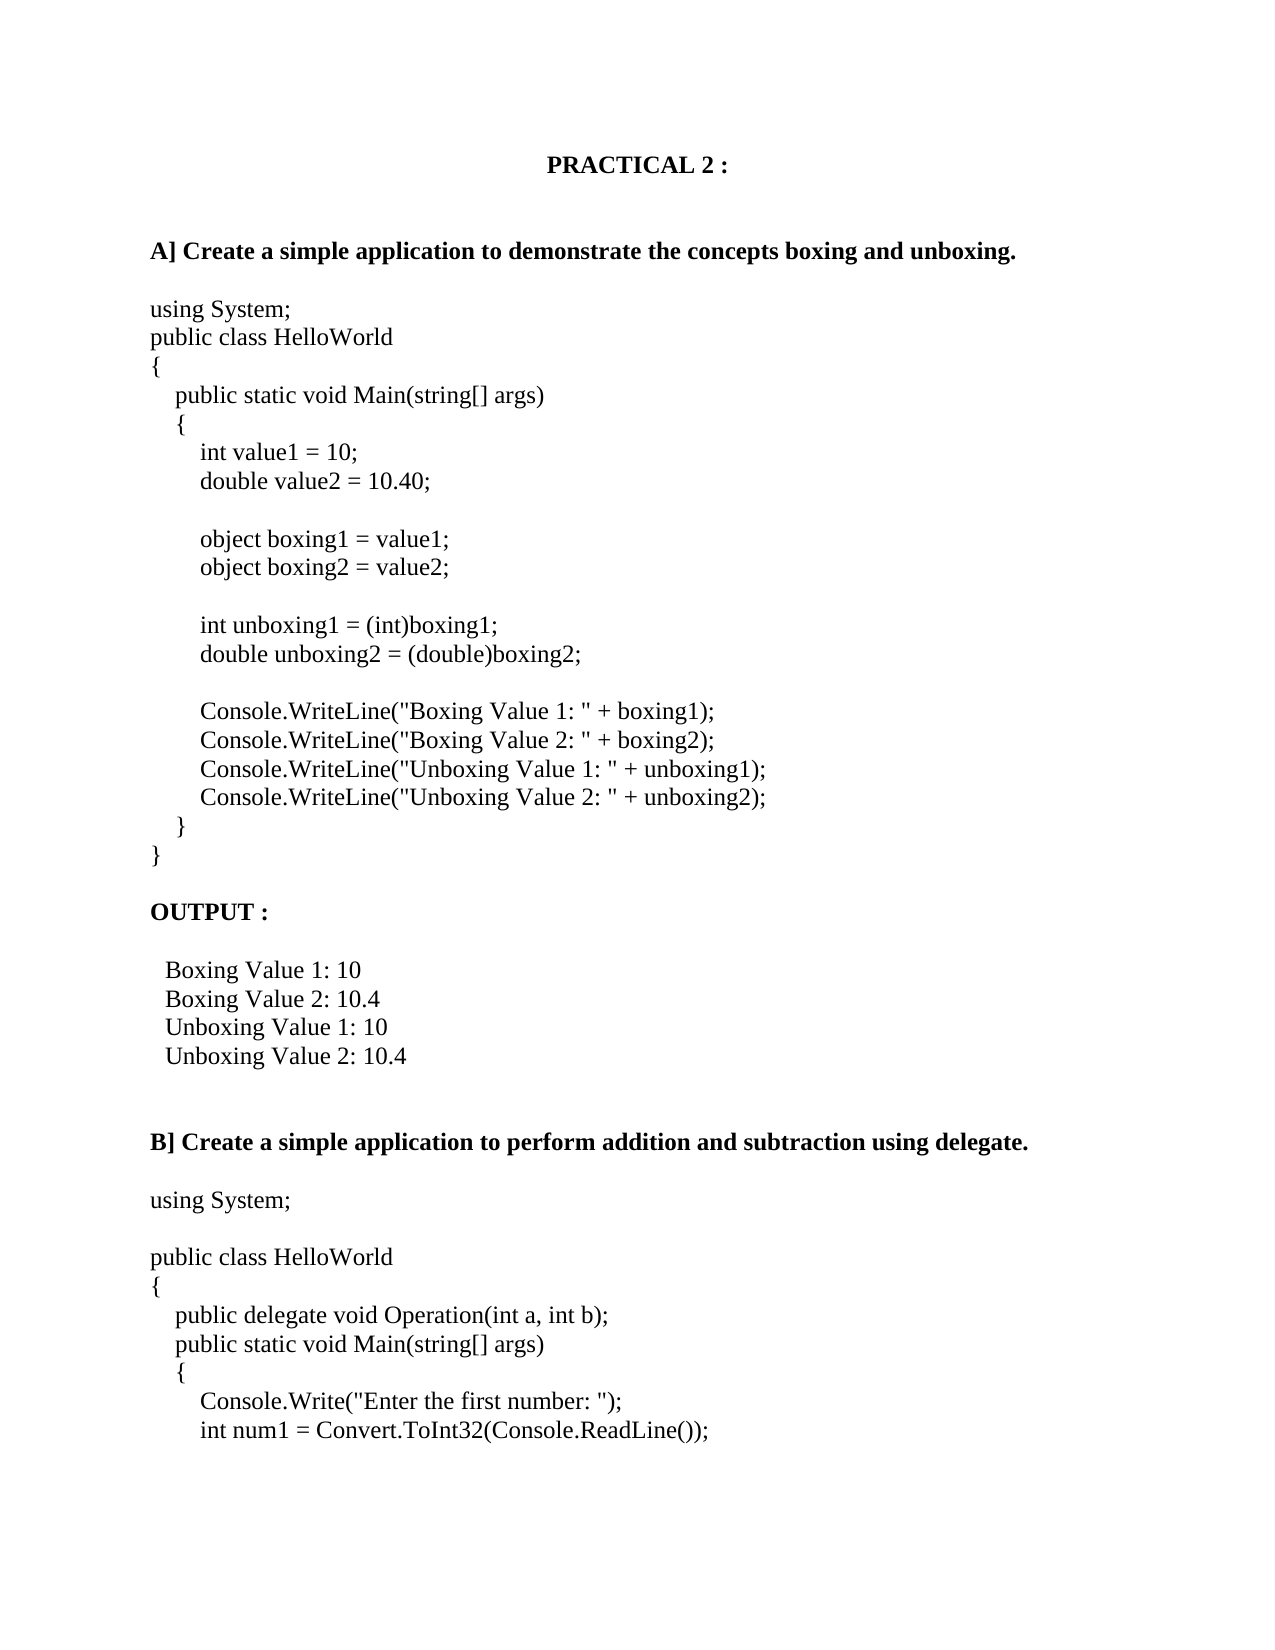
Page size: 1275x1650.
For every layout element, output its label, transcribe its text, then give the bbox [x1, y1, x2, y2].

text Console.WriteLine("Boxing Value 2: " + boxing2); [150, 725, 1125, 754]
text public static void Main(string[] args) [150, 380, 1125, 409]
text using System; [150, 294, 1125, 322]
text Unboxing Value 2: 10.4 [165, 1041, 1125, 1070]
text Unboxing Value 1: 10 [165, 1012, 1125, 1041]
text } [150, 840, 1125, 869]
text { [150, 1271, 1125, 1300]
text OUTPUT : [150, 897, 1125, 926]
text double value2 = 10.40; [150, 466, 1125, 495]
text B] Create a simple application to perform addition and subtraction using delegate. [150, 1127, 1125, 1156]
text } [150, 811, 1125, 840]
text A] Create a simple application to demonstrate the concepts boxing and unboxing. [150, 236, 1125, 265]
text public class HelloWorld [150, 322, 1125, 351]
text public class HelloWorld [150, 1242, 1125, 1271]
text int unboxing1 = (int)boxing1; [150, 610, 1125, 639]
text Console.WriteLine("Unboxing Value 1: " + unboxing1); [150, 754, 1125, 782]
text Console.Write("Enter the first number: "); [150, 1386, 1125, 1415]
text PRACTICAL 2 : [150, 150, 1125, 179]
text { [150, 1357, 1125, 1386]
text Boxing Value 1: 10 [165, 955, 1125, 984]
text { [150, 351, 1125, 380]
text public delegate void Operation(int a, int b); [150, 1300, 1125, 1329]
text double unboxing2 = (double)boxing2; [150, 639, 1125, 667]
text using System; [150, 1185, 1125, 1214]
text object boxing1 = value1; [150, 524, 1125, 552]
text object boxing2 = value2; [150, 552, 1125, 581]
text public static void Main(string[] args) [150, 1329, 1125, 1357]
text { [150, 409, 1125, 437]
text int num1 = Convert.ToInt32(Console.ReadLine()); [150, 1415, 1125, 1444]
text Console.WriteLine("Boxing Value 1: " + boxing1); [150, 696, 1125, 725]
text int value1 = 10; [150, 437, 1125, 466]
text Boxing Value 2: 10.4 [165, 984, 1125, 1012]
text Console.WriteLine("Unboxing Value 2: " + unboxing2); [150, 782, 1125, 811]
